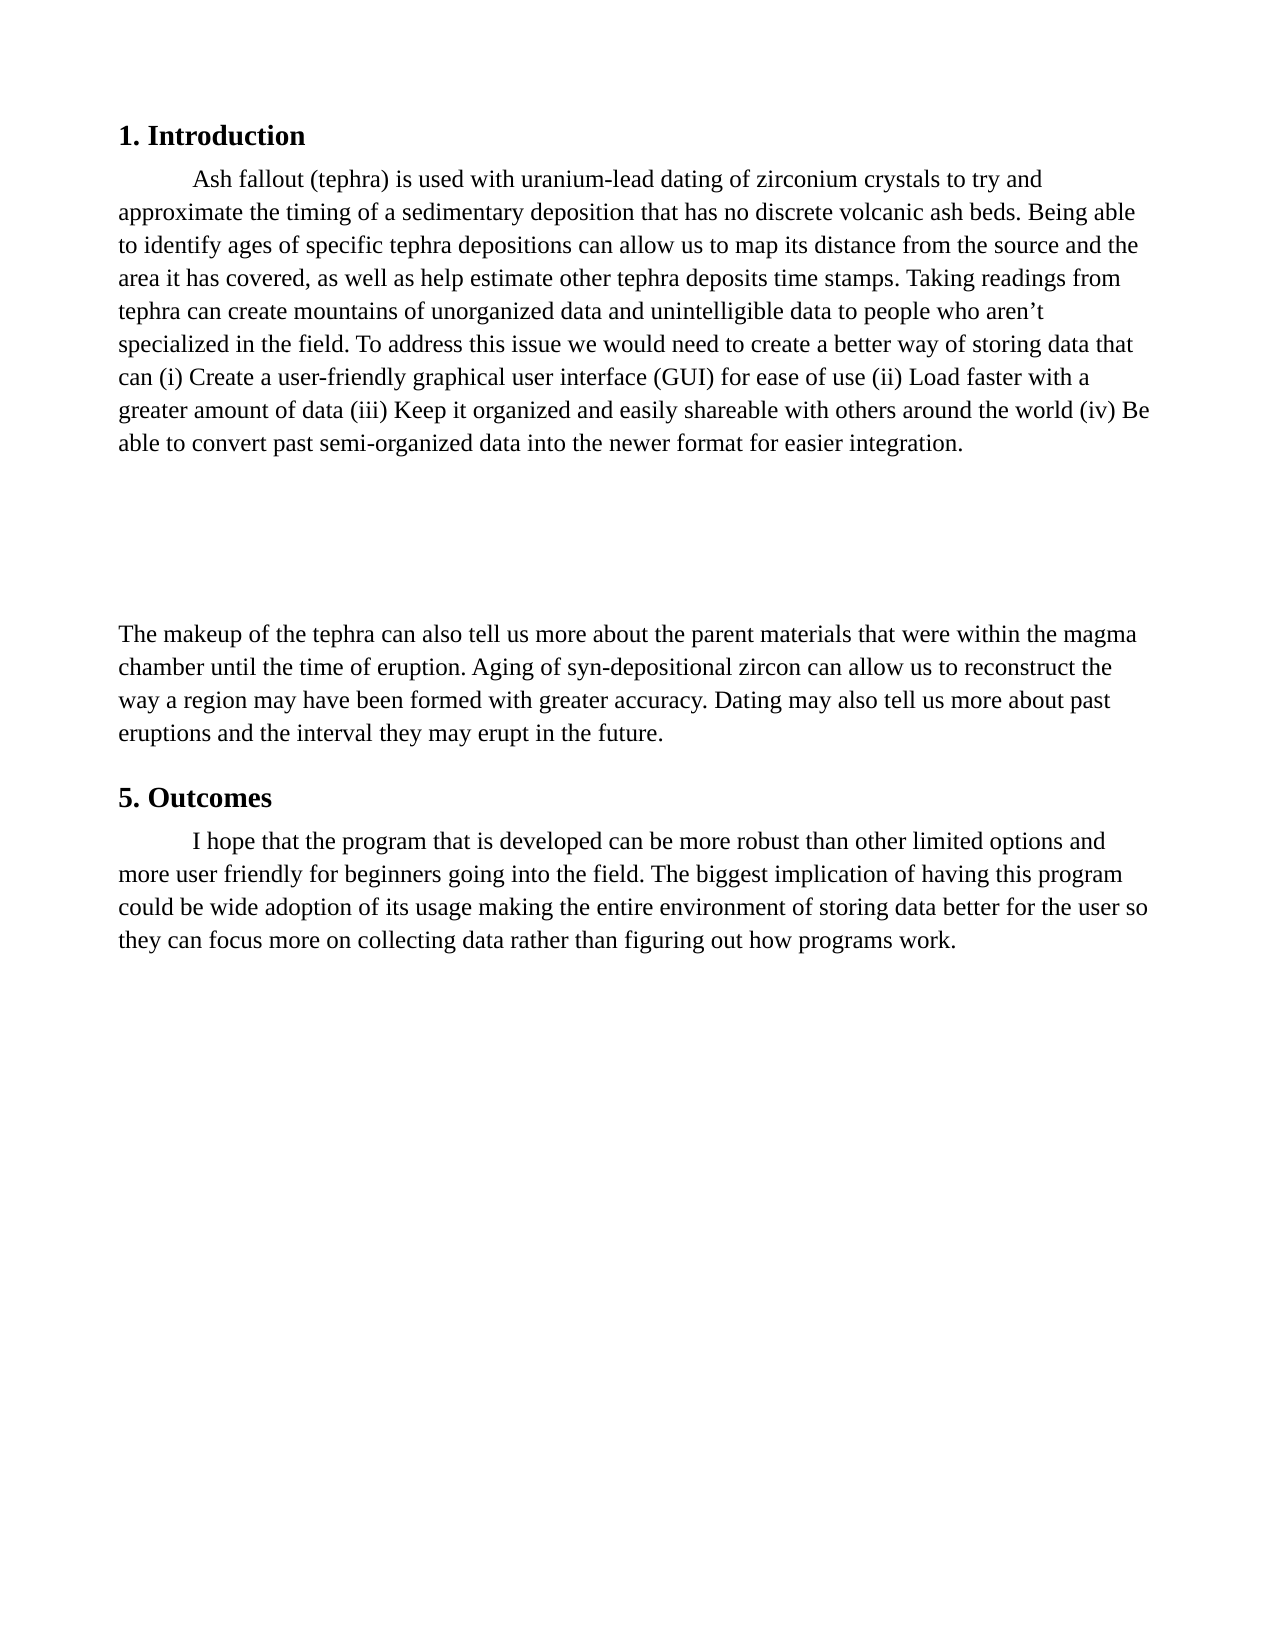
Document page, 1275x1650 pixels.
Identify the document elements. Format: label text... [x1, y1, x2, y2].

text I hope that the program that is developed can be more robust than other limited options and more user friendly for beginners going into the field. The biggest implication of having this program could be wide adoption of its usage making the entire environment of storing data better for the user so they can focus more on collecting data rather than figuring out how programs work. [118, 826, 1157, 954]
subtitle 5. Outcomes [118, 780, 1157, 813]
subtitle 1. Introduction [118, 118, 1157, 152]
text Ash fallout (tephra) is used with uranium-lead dating of zirconium crystals to try and approximate the timing of a sedimentary deposition that has no discrete volcanic ash beds. Being able to identify ages of specific tephra depositions can allow us to map its distance from the source and the area it has covered, as well as help estimate other tephra deposits time stamps. Taking readings from tephra can create mountains of unorganized data and unintelligible data to people who aren’t specialized in the field. To address this issue we would need to create a better way of storing data that can (i) Create a user-friendly graphical user interface (GUI) for ease of use (ii) Load faster with a greater amount of data (iii) Keep it organized and easily shareable with others around the world (iv) Be able to convert past semi-organized data into the newer format for easier integration. [118, 164, 1157, 457]
text The makeup of the tephra can also tell us more about the parent materials that were within the magma chamber until the time of eruption. Aging of syn-depositional zircon can allow us to reconstruct the way a region may have been formed with greater accuracy. Dating may also tell us more about past eruptions and the interval they may erupt in the future. [118, 619, 1157, 747]
